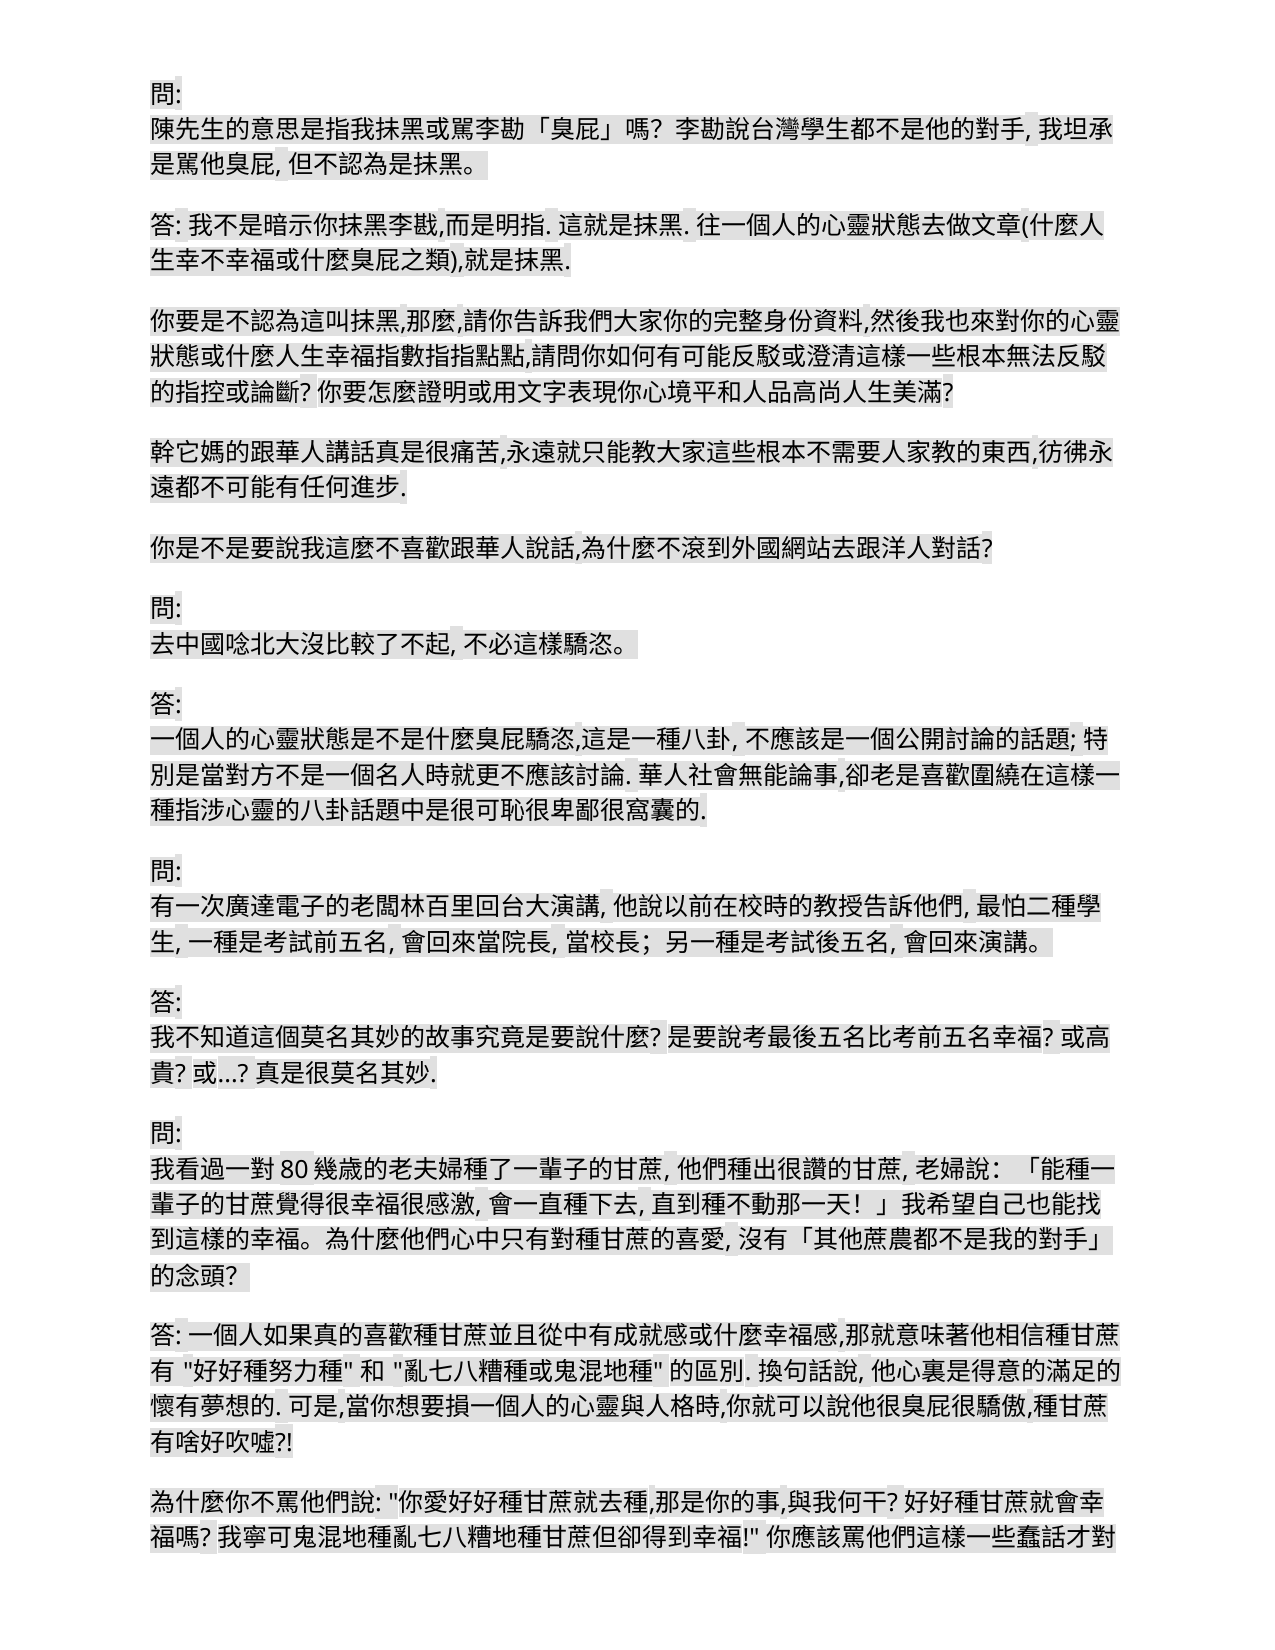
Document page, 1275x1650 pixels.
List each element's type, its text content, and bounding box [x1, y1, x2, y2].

text 答: 一個人的心靈狀態是不是什麼臭屁驕恣,這是一種八卦, 不應該是一個公開討論的話題; 特別是當對方不是一個名人時就更不應該討論. 華人社會無能論事,卻老是喜歡圍繞在這樣一種指涉心靈的八卦話題中是很可恥很卑鄙很窩囊的. [150, 685, 1125, 827]
text 問: 有一次廣達電子的老闆林百里回台大演講, 他說以前在校時的教授告訴他們, 最怕二種學生, 一種是考試前五名, 會回來當院長, 當校長；另一種是考試後五名, 會回來演講。 [150, 852, 1125, 958]
text 幹它媽的跟華人講話真是很痛苦,永遠就只能教大家這些根本不需要人家教的東西,彷彿永遠都不可能有任何進步. [150, 433, 1125, 504]
text 答: 我不是暗示你抹黑李戡,而是明指. 這就是抹黑. 往一個人的心靈狀態去做文章(什麼人生幸不幸福或什麼臭屁之類),就是抹黑. [150, 206, 1125, 277]
text 答: 一個人如果真的喜歡種甘蔗並且從中有成就感或什麼幸福感,那就意味著他相信種甘蔗有 "好好種努力種" 和 "亂七八糟種或鬼混地種" 的區別. 換句話說, 他心裏是得意的滿足的懷有夢想的. 可是,當你想要損一個人的心靈與人格時,你就可以說他很臭屁很驕傲,種甘蔗有啥好吹噓?! [150, 1317, 1125, 1458]
text 你要是不認為這叫抹黑,那麼,請你告訴我們大家你的完整身份資料,然後我也來對你的心靈狀態或什麼人生幸福指數指指點點,請問你如何有可能反駁或澄清這樣一些根本無法反駁的指控或論斷? 你要怎麼證明或用文字表現你心境平和人品高尚人生美滿? [150, 302, 1125, 408]
text 答: 我不知道這個莫名其妙的故事究竟是要說什麼? 是要說考最後五名比考前五名幸福? 或高貴? 或...? 真是很莫名其妙. [150, 983, 1125, 1089]
text 問: 去中國唸北大沒比較了不起, 不必這樣驕恣。 [150, 589, 1125, 660]
text 為什麼你不罵他們說: "你愛好好種甘蔗就去種,那是你的事,與我何干? 好好種甘蔗就會幸福嗎? 我寧可鬼混地種亂七八糟地種甘蔗但卻得到幸福!" 你應該罵他們這樣一些蠢話才對 [150, 1483, 1125, 1554]
text 問: 我看過一對80幾歳的老夫婦種了一輩子的甘蔗, 他們種出很讚的甘蔗, 老婦說：「能種一輩子的甘蔗覺得很幸福很感激, 會一直種下去, 直到種不動那一天！」我希望自己也能找到這樣的幸福。為什麼他們心中只有對種甘蔗的喜愛, 沒有「其他蔗農都不是我的對手」的念頭？ [150, 1114, 1125, 1292]
text 問: 陳先生的意思是指我抺黑或駡李勘「臭屁」嗎？李勘說台灣學生都不是他的對手, 我坦承是駡他臭屁, 但不認為是抺黑。 [150, 75, 1125, 181]
text 你是不是要說我這麼不喜歡跟華人說話,為什麼不滾到外國網站去跟洋人對話? [150, 529, 1125, 564]
